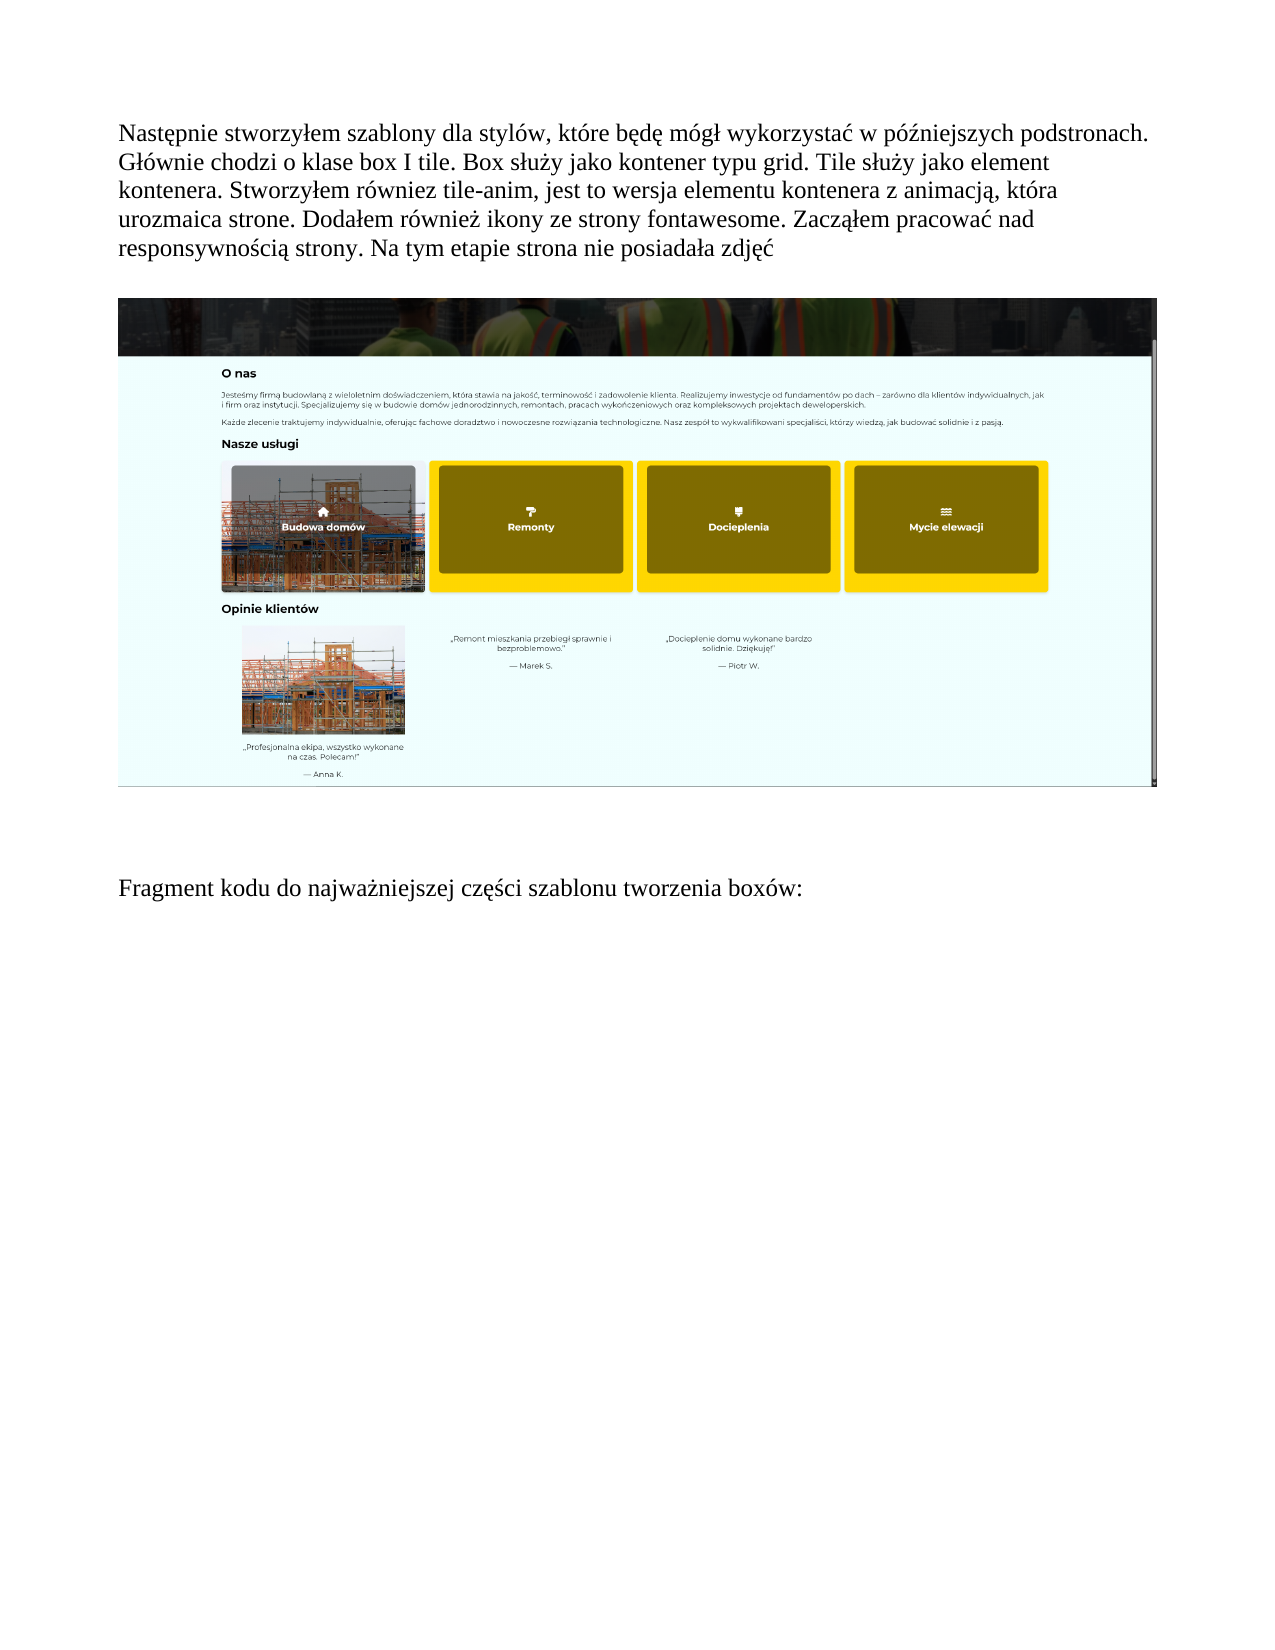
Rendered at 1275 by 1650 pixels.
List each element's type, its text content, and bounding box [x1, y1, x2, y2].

picture [118, 298, 1157, 787]
text [118, 787, 1157, 844]
text Fragment kodu do najważniejszej części szablonu tworzenia boxów: [118, 873, 1157, 902]
text Następnie stworzyłem szablony dla stylów, które będę mógł wykorzystać w późniejszych podstronach. [118, 118, 1157, 147]
text Głównie chodzi o klase box I tile. Box służy jako kontener typu grid. Tile służy jako element kontenera. Stworzyłem równiez tile-anim, jest to wersja elementu kontenera z animacją, która urozmaica strone. Dodałem również ikony ze strony fontawesome. Zacząłem pracować nad responsywnością strony. Na tym etapie strona nie posiadała zdjęć [118, 147, 1157, 298]
